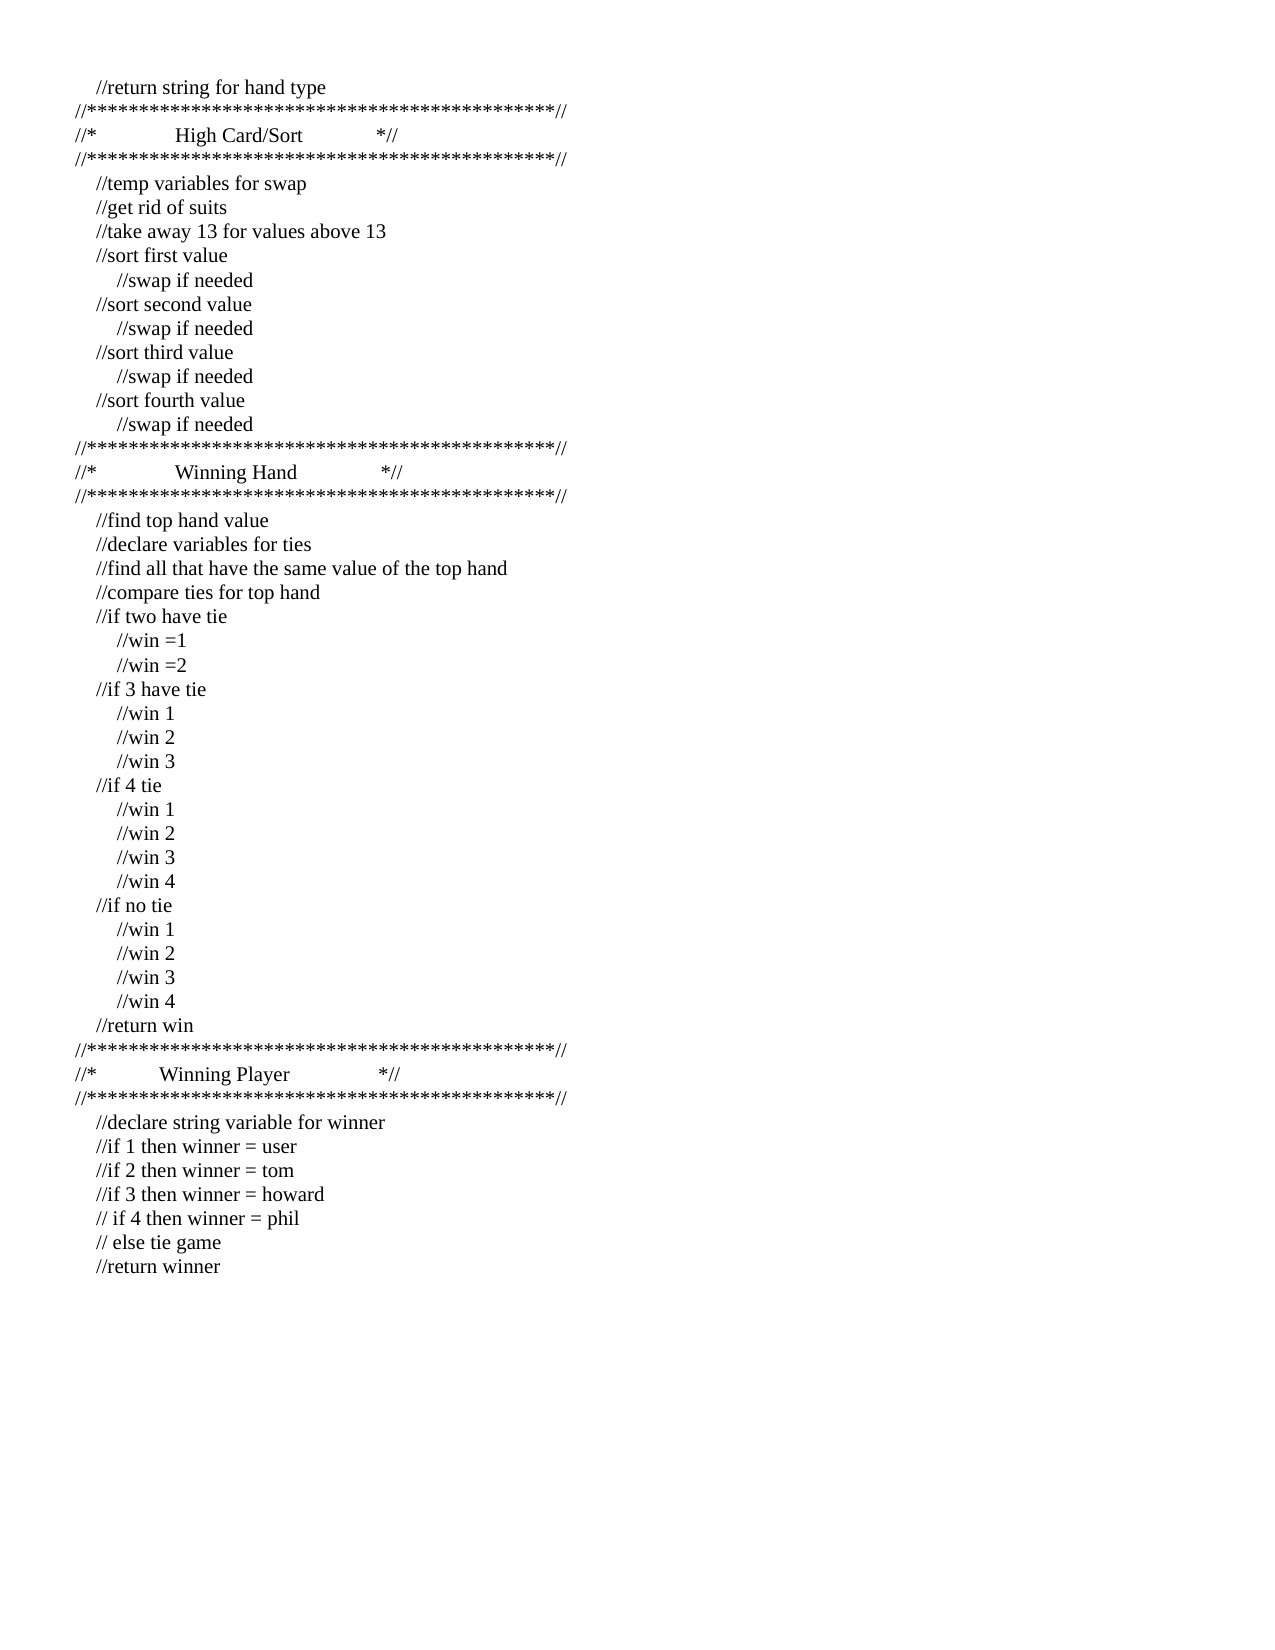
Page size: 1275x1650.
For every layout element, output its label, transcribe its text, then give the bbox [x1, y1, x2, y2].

text //win =2 [75, 652, 1200, 677]
text //win 2 [75, 821, 1200, 845]
text //win 1 [75, 701, 1200, 725]
text //win 3 [75, 845, 1200, 869]
text //temp variables for swap [75, 171, 1200, 195]
text // if 4 then winner = phil [75, 1206, 1200, 1230]
text //*********************************************// [75, 436, 1200, 460]
text //sort second value [75, 292, 1200, 316]
text //return win [75, 1013, 1200, 1037]
text //* High Card/Sort *// [75, 123, 1200, 147]
text //return string for hand type [75, 75, 1200, 99]
text //win 3 [75, 749, 1200, 773]
text //if 3 then winner = howard [75, 1182, 1200, 1206]
text //find all that have the same value of the top hand [75, 556, 1200, 580]
text //win =1 [75, 628, 1200, 652]
text //win 1 [75, 797, 1200, 821]
text //find top hand value [75, 508, 1200, 532]
text //return winner [75, 1254, 1200, 1278]
text //if two have tie [75, 604, 1200, 628]
text //*********************************************// [75, 99, 1200, 123]
text //* Winning Player *// [75, 1062, 1200, 1086]
text //if no tie [75, 893, 1200, 917]
text //win 4 [75, 989, 1200, 1013]
text //*********************************************// [75, 1086, 1200, 1110]
text // else tie game [75, 1230, 1200, 1254]
text //swap if needed [75, 412, 1200, 436]
text //win 3 [75, 965, 1200, 989]
text //if 3 have tie [75, 677, 1200, 701]
text //swap if needed [75, 364, 1200, 388]
text //win 4 [75, 869, 1200, 893]
text //*********************************************// [75, 484, 1200, 508]
text //*********************************************// [75, 1037, 1200, 1062]
text //sort fourth value [75, 388, 1200, 412]
text //*********************************************// [75, 147, 1200, 171]
text //compare ties for top hand [75, 580, 1200, 604]
text //get rid of suits [75, 195, 1200, 219]
text //if 4 tie [75, 773, 1200, 797]
text //win 1 [75, 917, 1200, 941]
text //take away 13 for values above 13 [75, 219, 1200, 243]
text //win 2 [75, 941, 1200, 965]
text //if 1 then winner = user [75, 1134, 1200, 1158]
text //swap if needed [75, 316, 1200, 340]
text //declare variables for ties [75, 532, 1200, 556]
text //win 2 [75, 725, 1200, 749]
text //sort first value [75, 243, 1200, 267]
text //swap if needed [75, 267, 1200, 292]
text //declare string variable for winner [75, 1110, 1200, 1134]
text //sort third value [75, 340, 1200, 364]
text //* Winning Hand *// [75, 460, 1200, 484]
text //if 2 then winner = tom [75, 1158, 1200, 1182]
